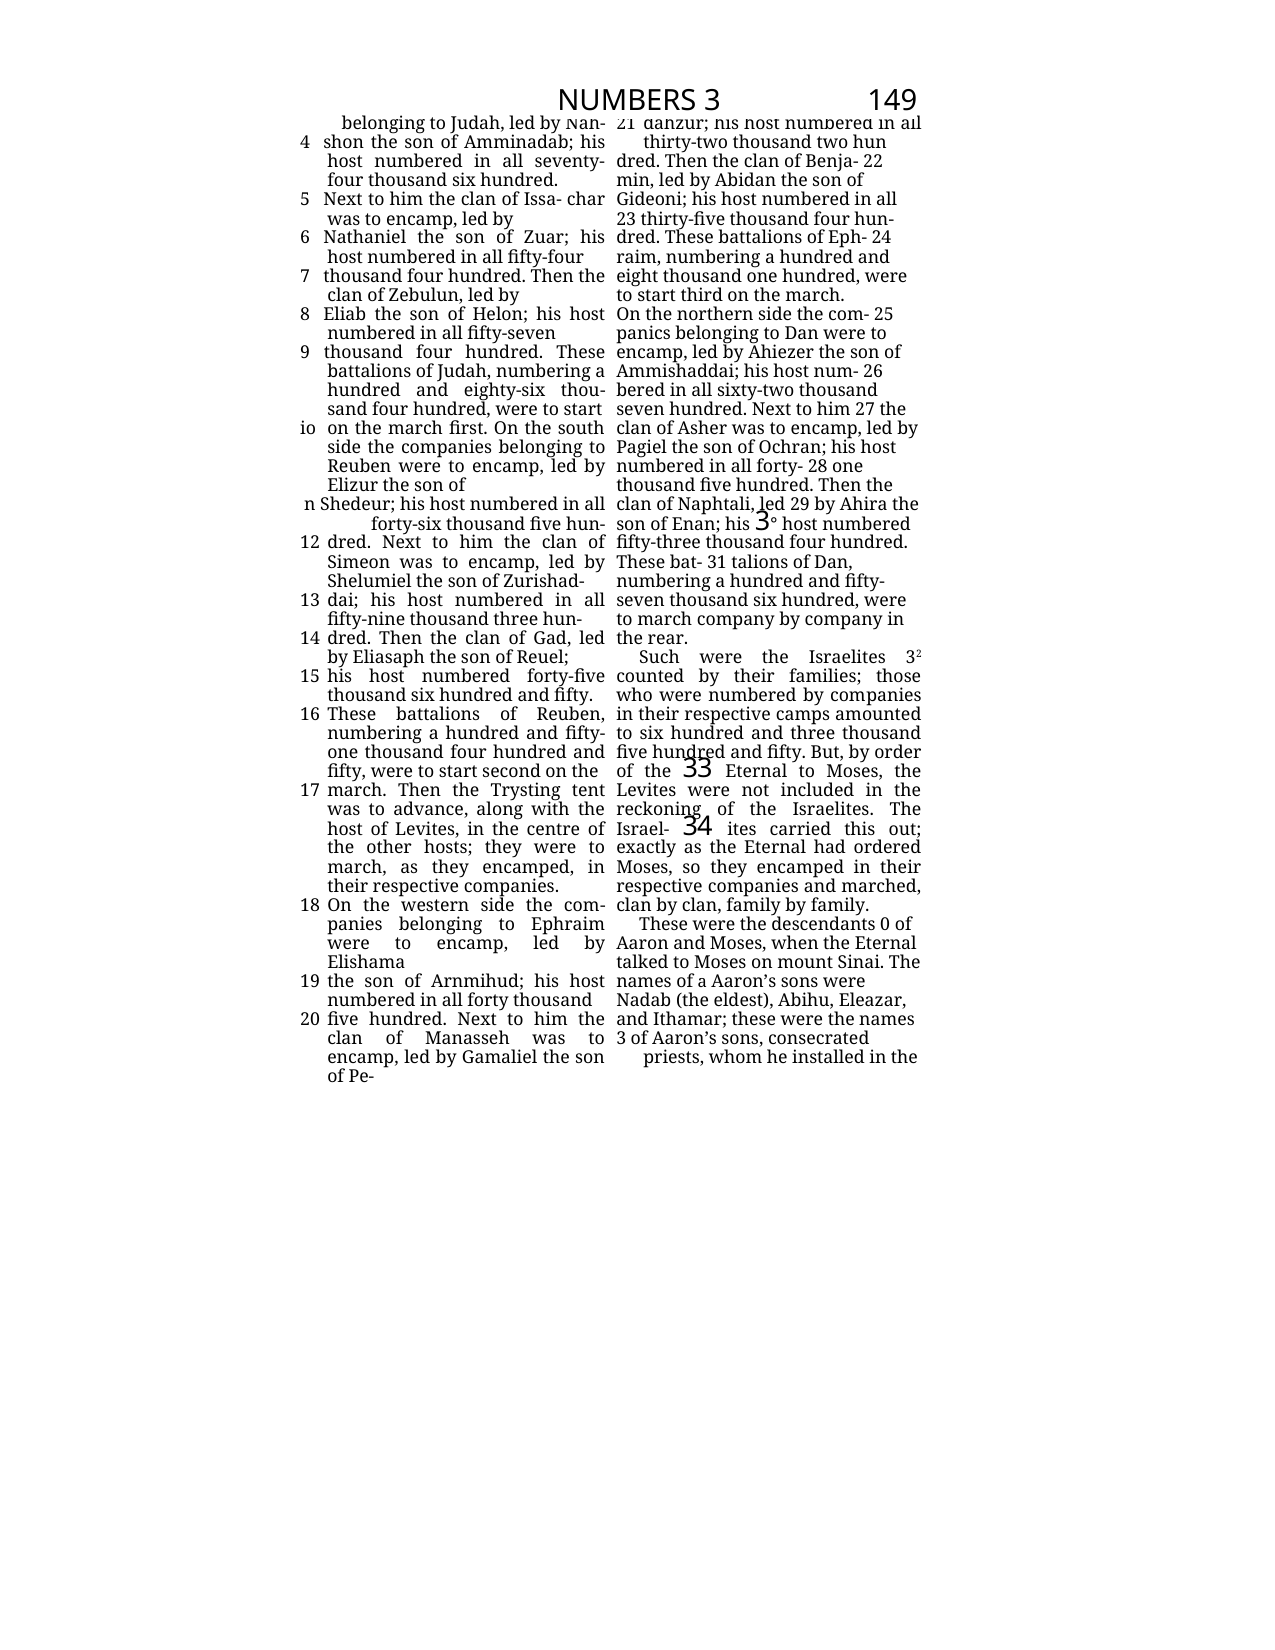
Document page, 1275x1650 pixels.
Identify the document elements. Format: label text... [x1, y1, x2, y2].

list On the western side the com­panies belonging to Ephraim were to encamp, led by Elishama [300, 896, 605, 972]
list his host numbered forty-five thousand six hundred and fifty. [300, 667, 605, 705]
text priests, whom he installed in the [643, 1048, 921, 1067]
text io on the march first. On the south side the companies be­longing to Reuben were to en­camp, led by Elizur the son of [300, 419, 605, 496]
list thousand four hundred. These battalions of Judah, numbering a hundred and eighty-six thou­sand four hundred, were to start [300, 343, 605, 419]
text dred. Then the clan of Benja- 22 min, led by Abidan the son of Gideoni; his host numbered in all 23 thirty-five thousand four hun­dred. These battalions of Eph- 24 raim, numbering a hundred and eight thousand one hundred, were to start third on the march. [616, 152, 921, 305]
list dai; his host numbered in all fifty-nine thousand three hun- [300, 591, 605, 629]
list These battalions of Reuben, numbering a hundred and fifty- one thousand four hundred and fifty, were to start second on the [300, 705, 605, 782]
list dred. Then the clan of Gad, led by Eliasaph the son of Reuel; [300, 629, 605, 667]
text n Shedeur; his host numbered in all forty-six thousand five hun- [300, 496, 605, 534]
list dred. Next to him the clan of Simeon was to encamp, led by Shelumiel the son of Zurishad- [300, 534, 605, 591]
list Eliab the son of Helon; his host numbered in all fifty-seven [300, 305, 605, 343]
text On the northern side the com- 25 panics belonging to Dan were to encamp, led by Ahiezer the son of Ammishaddai; his host num- 26 bered in all sixty-two thousand seven hundred. Next to him 27 the clan of Asher was to encamp, led by Pagiel the son of Ochran; his host numbered in all forty- 28 one thousand five hundred. Then the clan of Naphtali, led 29 by Ahira the son of Enan; his 3° host numbered fifty-three thou­sand four hundred. These bat- 31 talions of Dan, numbering a hundred and fifty-seven thou­sand six hundred, were to march company by company in the rear. [616, 305, 921, 648]
list thousand four hundred. Then the clan of Zebulun, led by [300, 267, 605, 305]
list shon the son of Amminadab; his host numbered in all seventy- four thousand six hundred. [300, 133, 605, 191]
list five hundred. Next to him the clan of Manasseh was to encamp, led by Gamaliel the son of Pe- [300, 1010, 605, 1087]
text These were the descendants 0 of Aaron and Moses, when the Eternal talked to Moses on mount Sinai. The names of a Aaron’s sons were Nadab (the eldest), Abihu, Eleazar, and Ithamar; these were the names 3 of Aaron’s sons, consecrated [616, 915, 921, 1048]
text Such were the Israelites 32 counted by their families; those who were numbered by com­panies in their respective camps amounted to six hundred and three thousand five hundred and fifty. But, by order of the 33 Eternal to Moses, the Levites were not included in the reckon­ing of the Israelites. The Israel- 34 ites carried this out; exactly as the Eternal had ordered Moses, so they encamped in their respective companies and marched, clan by clan, family by family. [616, 648, 921, 915]
list march. Then the Trysting tent was to advance, along with the host of Levites, in the centre of the other hosts; they were to march, as they encamped, in their respective companies. [300, 782, 605, 896]
list the son of Arnmihud; his host numbered in all forty thousand [300, 972, 605, 1010]
list dahzur; his host numbered in all thirty-two thousand two hun­ [616, 117, 921, 152]
list Next to him the clan of Issa- char was to encamp, led by [300, 191, 605, 229]
list Nathaniel the son of Zuar; his host numbered in all fifty-four [300, 229, 605, 267]
text belonging to Judah, led by Nah- [300, 114, 605, 133]
